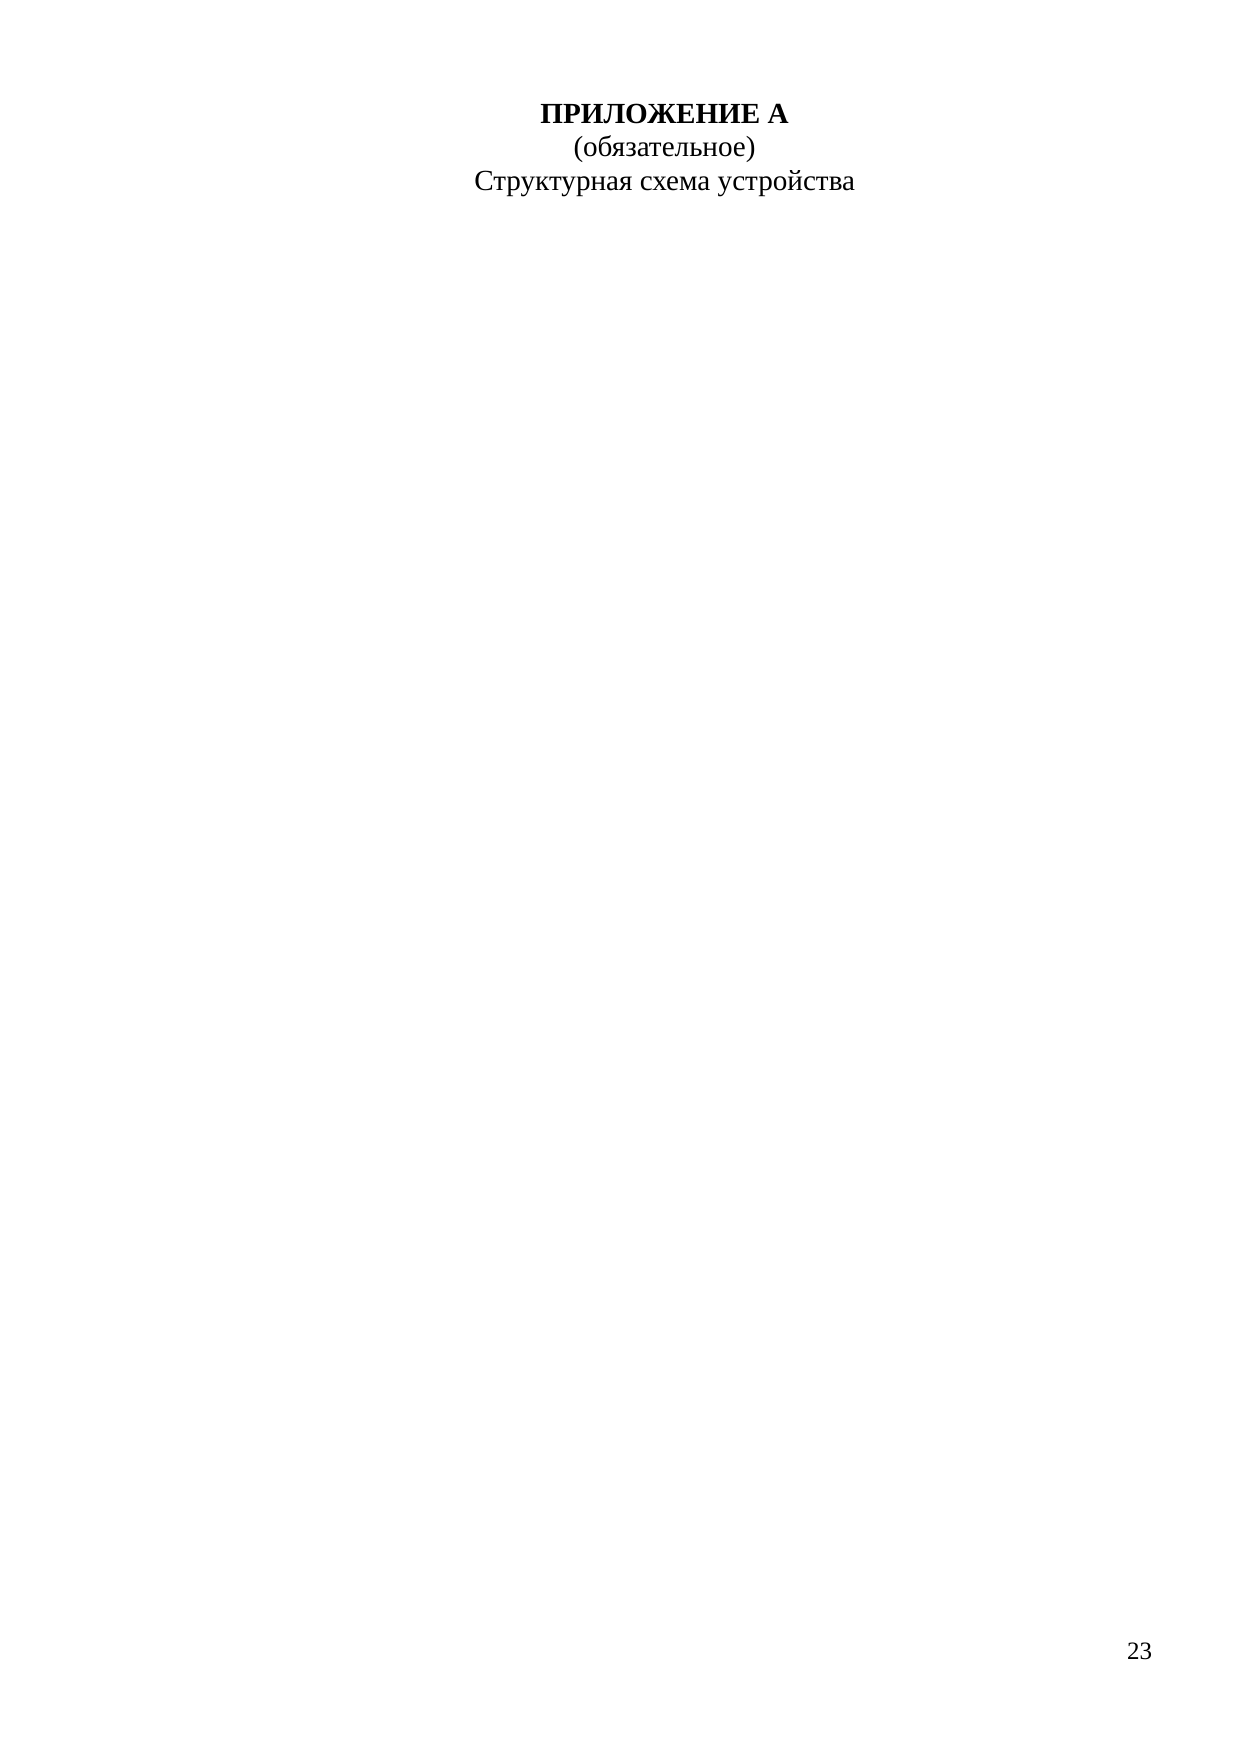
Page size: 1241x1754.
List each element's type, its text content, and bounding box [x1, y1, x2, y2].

text (обязательное) [177, 129, 1152, 163]
subtitle ПРИЛОЖЕНИЕ А [177, 96, 1152, 129]
text Структурная схема устройства [177, 163, 1152, 196]
